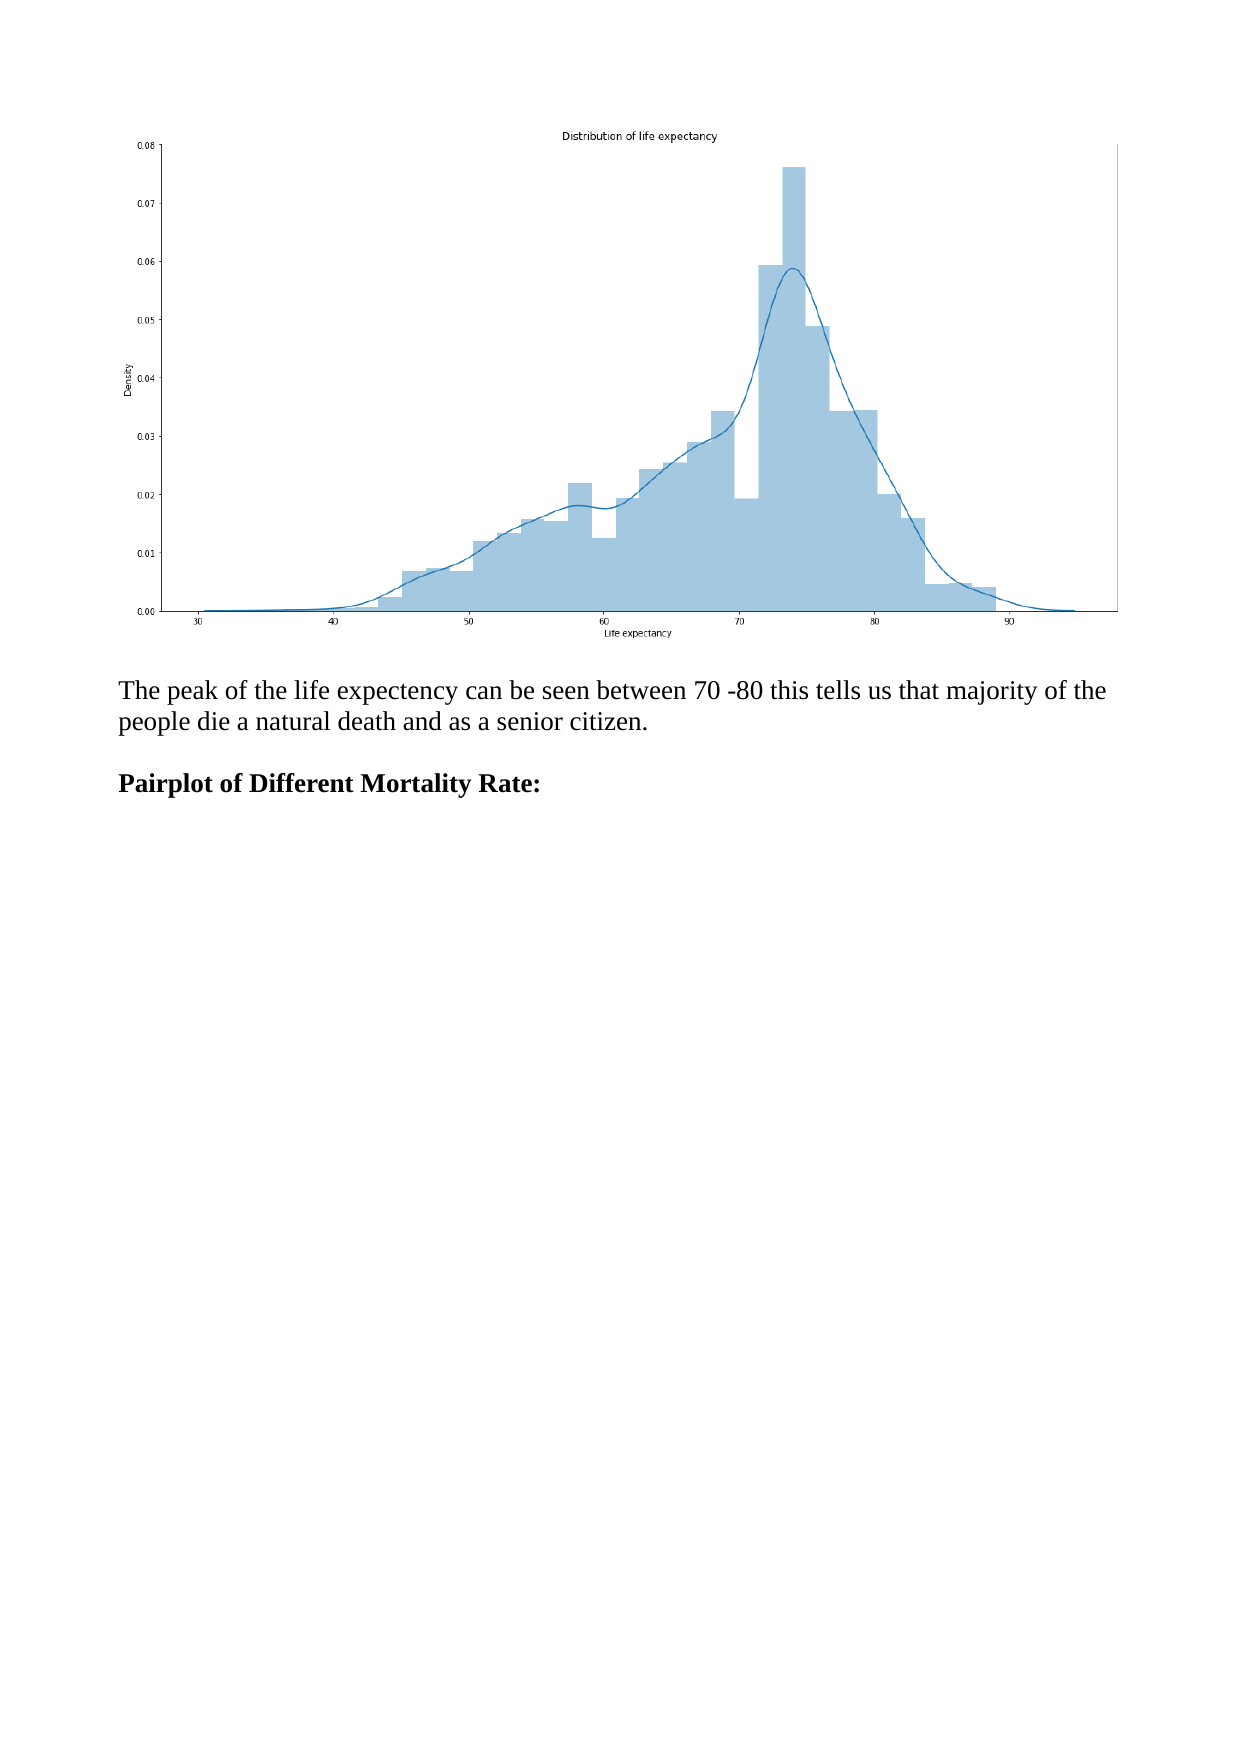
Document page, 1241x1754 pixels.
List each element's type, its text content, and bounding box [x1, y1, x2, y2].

picture [118, 125, 1123, 643]
text The peak of the life expectency can be seen between 70 -80 this tells us that majority of the people die a natural death and as a senior citizen. [118, 674, 1122, 736]
text Pairplot of Different Mortality Rate: [118, 767, 1122, 798]
